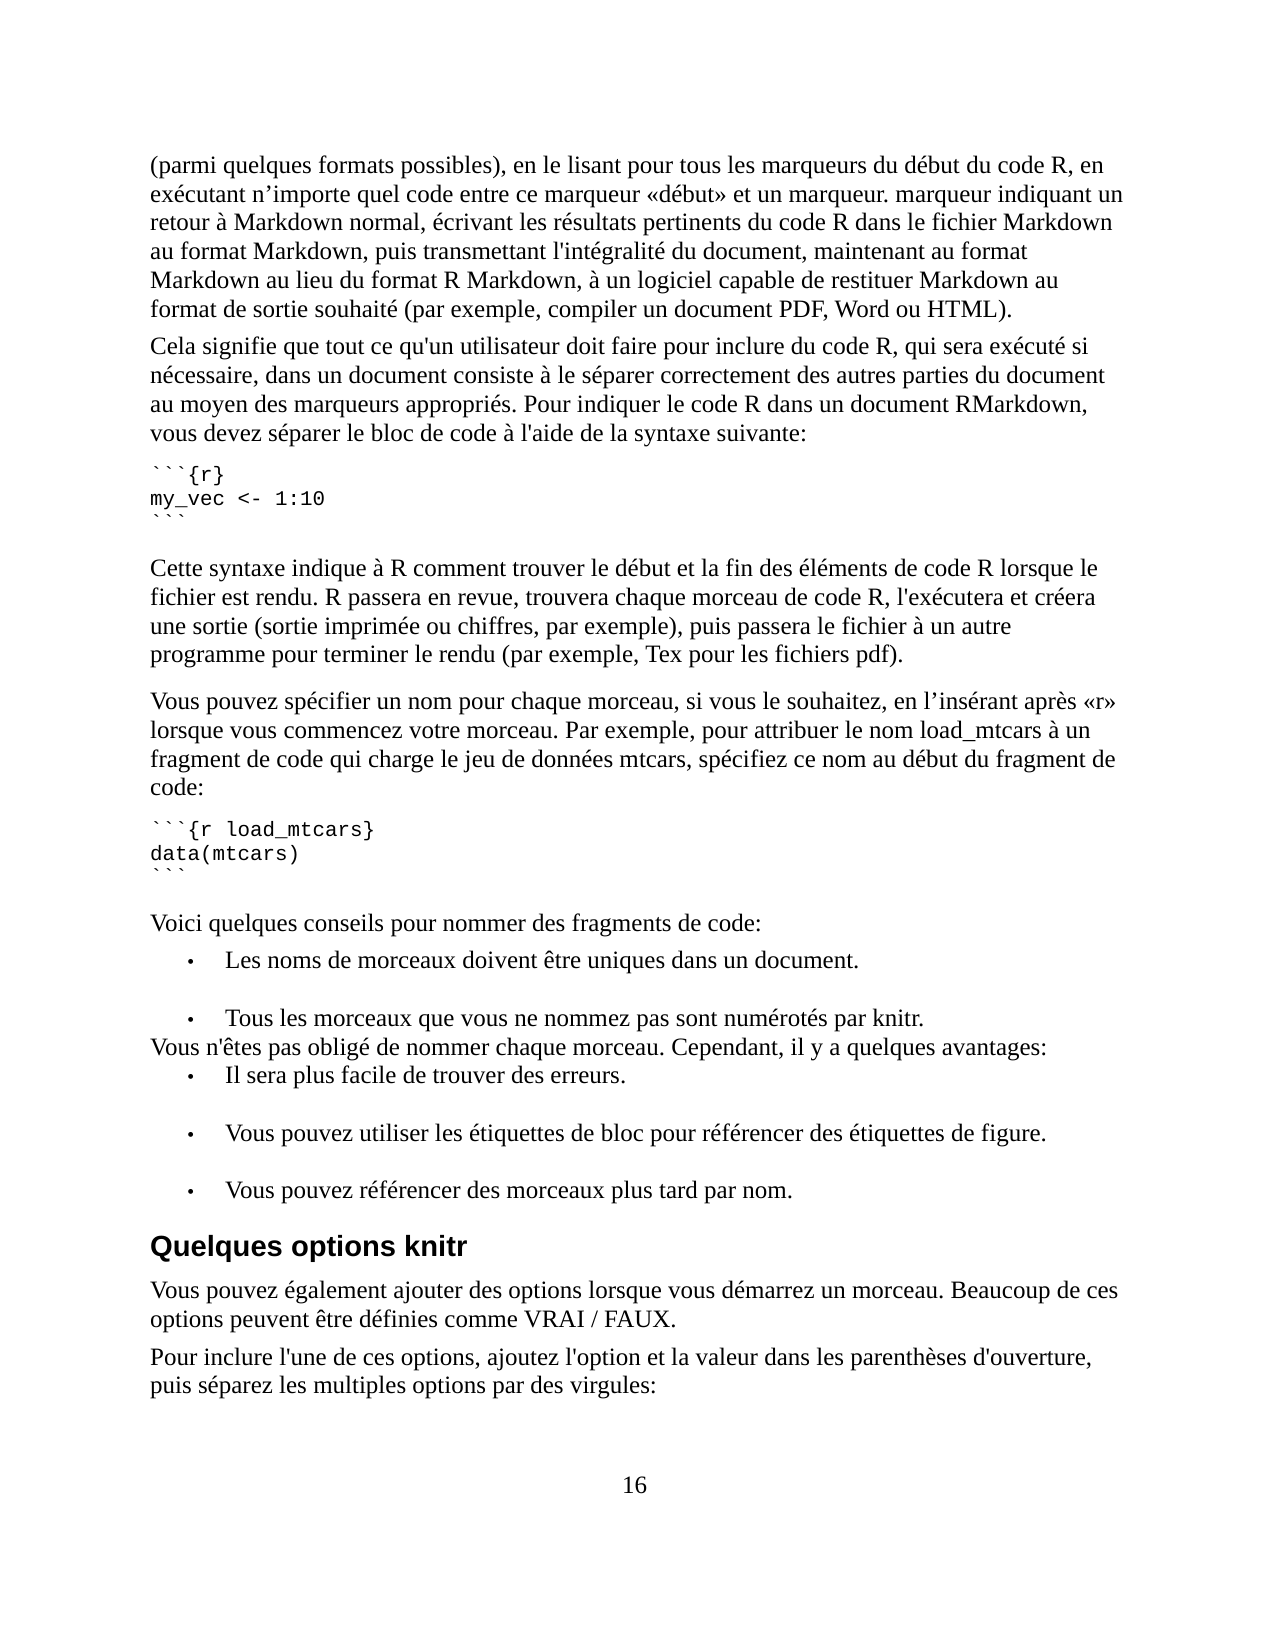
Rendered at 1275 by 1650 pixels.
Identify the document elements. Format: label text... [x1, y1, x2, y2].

text Vous pouvez également ajouter des options lorsque vous démarrez un morceau. Beaucoup de ces options peuvent être définies comme VRAI / FAUX. [150, 1275, 1125, 1333]
text (parmi quelques formats possibles), en le lisant pour tous les marqueurs du début du code R, en exécutant n’importe quel code entre ce marqueur «début» et un marqueur. marqueur indiquant un retour à Markdown normal, écrivant les résultats pertinents du code R dans le fichier Markdown au format Markdown, puis transmettant l'intégralité du document, maintenant au format Markdown au lieu du format R Markdown, à un logiciel capable de restituer Markdown au format de sortie souhaité (par exemple, compiler un document PDF, Word ou HTML). [150, 150, 1125, 322]
text Cette syntaxe indique à R comment trouver le début et la fin des éléments de code R lorsque le fichier est rendu. R passera en revue, trouvera chaque morceau de code R, l'exécutera et créera une sortie (sortie imprimée ou chiffres, par exemple), puis passera le fichier à un autre programme pour terminer le rendu (par exemple, Tex pour les fichiers pdf). [150, 553, 1125, 668]
subtitle Quelques options knitr [150, 1229, 1125, 1263]
text Vous n'êtes pas obligé de nommer chaque morceau. Cependant, il y a quelques avantages: [150, 1032, 1125, 1061]
list Vous pouvez utiliser les étiquettes de bloc pour référencer des étiquettes de figure. [187, 1118, 1125, 1176]
list Vous pouvez référencer des morceaux plus tard par nom. [187, 1176, 1125, 1204]
text Voici quelques conseils pour nommer des fragments de code: [150, 908, 1125, 937]
text Pour inclure l'une de ces options, ajoutez l'option et la valeur dans les parenthèses d'ouverture, puis séparez les multiples options par des virgules: [150, 1342, 1125, 1399]
text ```{r} my_vec <- 1:10 ``` [150, 464, 1125, 535]
text ```{r load_mtcars} data(mtcars) ``` [150, 819, 1125, 890]
text Cela signifie que tout ce qu'un utilisateur doit faire pour inclure du code R, qui sera exécuté si nécessaire, dans un document consiste à le séparer correctement des autres parties du document au moyen des marqueurs appropriés. Pour indiquer le code R dans un document RMarkdown, vous devez séparer le bloc de code à l'aide de la syntaxe suivante: [150, 331, 1125, 446]
list Les noms de morceaux doivent être uniques dans un document. [187, 946, 1125, 1003]
list Tous les morceaux que vous ne nommez pas sont numérotés par knitr. [187, 1003, 1125, 1032]
text Vous pouvez spécifier un nom pour chaque morceau, si vous le souhaitez, en l’insérant après «r» lorsque vous commencez votre morceau. Par exemple, pour attribuer le nom load_mtcars à un fragment de code qui charge le jeu de données mtcars, spécifiez ce nom au début du fragment de code: [150, 686, 1125, 801]
list Il sera plus facile de trouver des erreurs. [187, 1061, 1125, 1118]
